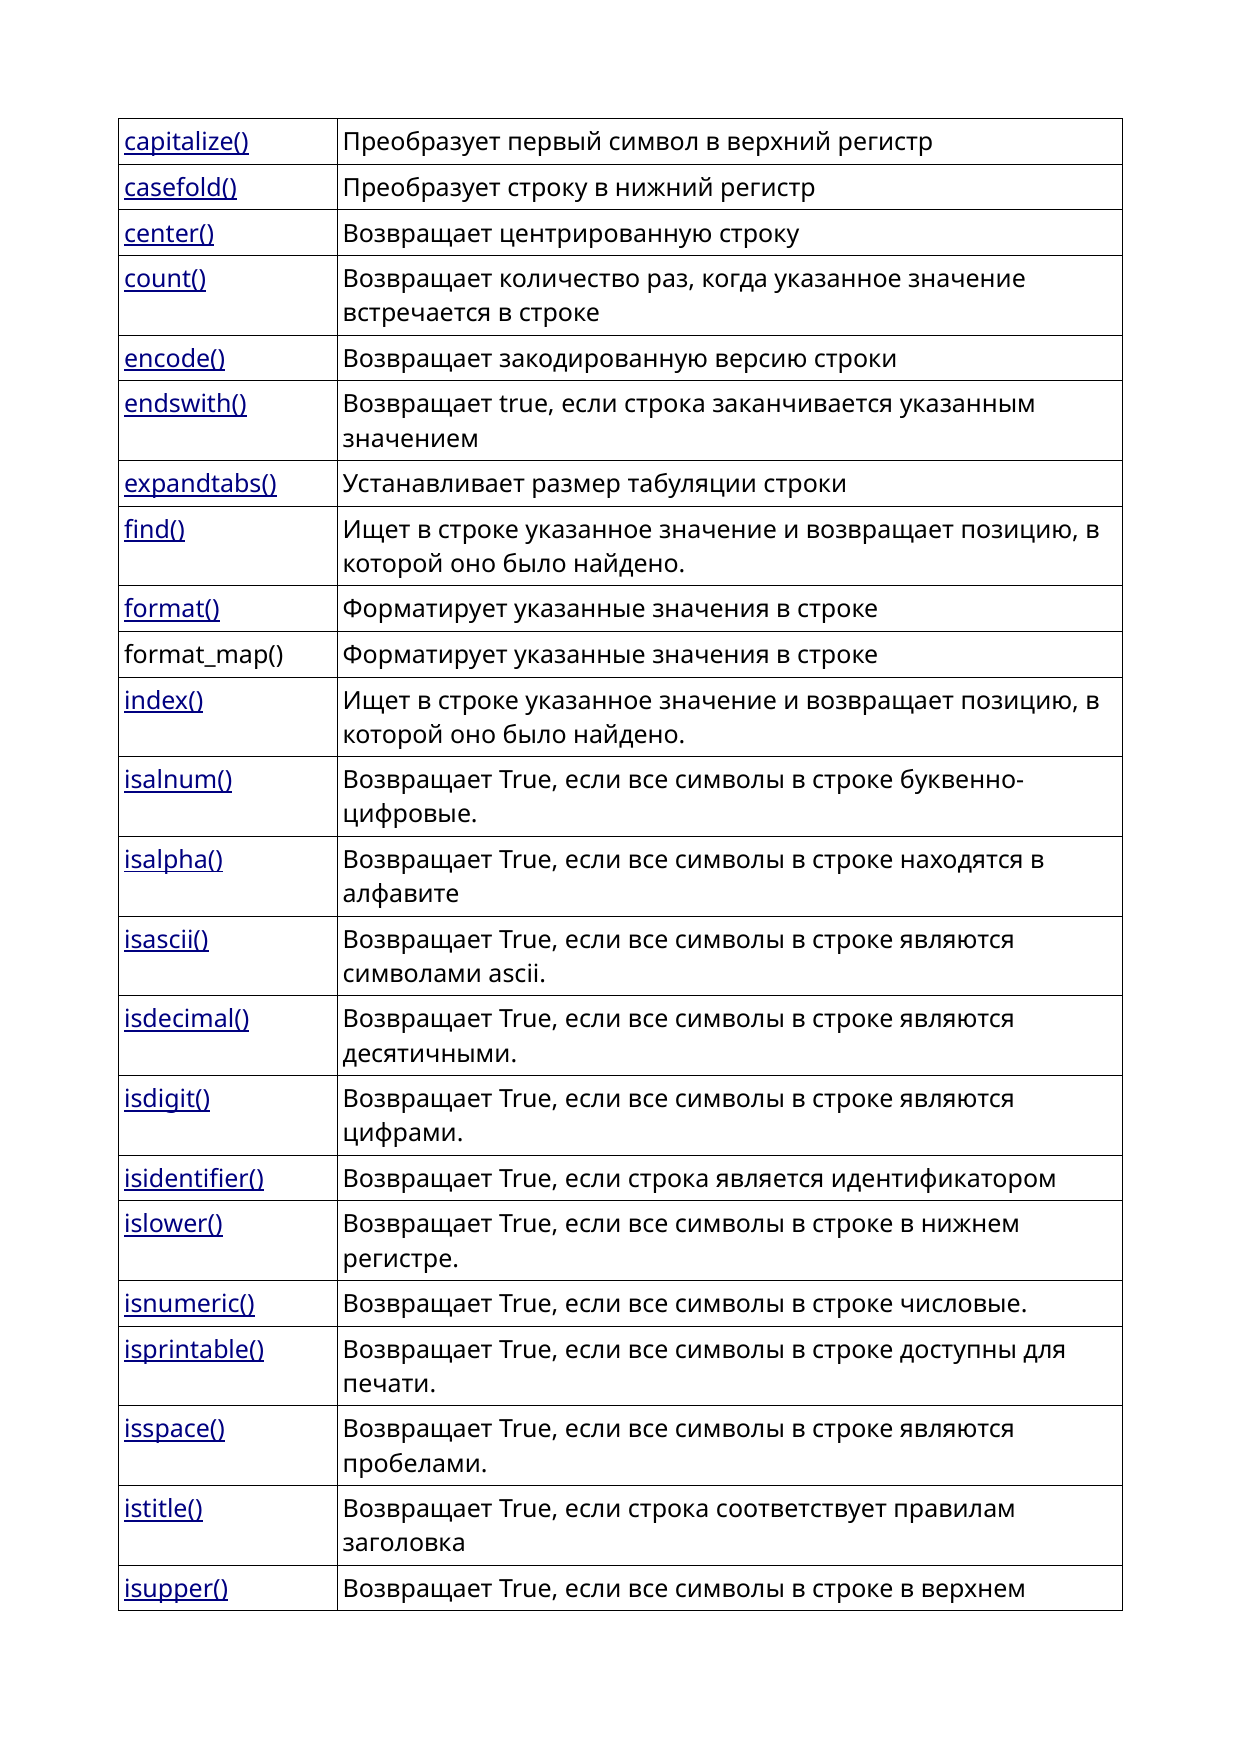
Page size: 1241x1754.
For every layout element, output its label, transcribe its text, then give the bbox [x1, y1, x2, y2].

table_cell isprintable() [119, 1327, 337, 1405]
table_cell Возвращает True, если все символы в строке доступны для печати. [338, 1327, 1122, 1405]
table_cell Ищет в строке указанное значение и возвращает позицию, в которой оно было найдено. [338, 678, 1122, 756]
table_cell Возвращает True, если строка соответствует правилам заголовка [338, 1486, 1122, 1565]
table_cell isdecimal() [119, 996, 337, 1075]
table_cell istitle() [119, 1486, 337, 1565]
table_cell format() [119, 586, 337, 631]
table_cell Возвращает True, если все символы в строке числовые. [338, 1281, 1122, 1326]
table_cell Возвращает True, если все символы в строке являются символами ascii. [338, 917, 1122, 995]
table_cell Возвращает закодированную версию строки [338, 336, 1122, 380]
table_cell isupper() [119, 1566, 337, 1610]
table_cell format_map() [119, 632, 337, 677]
table_cell Возвращает True, если все символы в строке в верхнем [338, 1566, 1122, 1610]
table_cell Возвращает true, если строка заканчивается указанным значением [338, 381, 1122, 460]
table_cell Возвращает True, если все символы в строке являются цифрами. [338, 1076, 1122, 1155]
table_cell Форматирует указанные значения в строке [338, 632, 1122, 677]
table_cell Возвращает True, если строка является идентификатором [338, 1156, 1122, 1200]
table_cell casefold() [119, 165, 337, 209]
table_cell encode() [119, 336, 337, 380]
table_cell expandtabs() [119, 461, 337, 506]
table_cell isalpha() [119, 837, 337, 916]
table_cell islower() [119, 1201, 337, 1280]
table_cell Преобразует строку в нижний регистр [338, 165, 1122, 209]
table_cell endswith() [119, 381, 337, 460]
table_cell isnumeric() [119, 1281, 337, 1326]
table_cell Возвращает True, если все символы в строке в нижнем регистре. [338, 1201, 1122, 1280]
table_cell index() [119, 678, 337, 756]
table_cell Возвращает True, если все символы в строке являются десятичными. [338, 996, 1122, 1075]
table_cell find() [119, 507, 337, 585]
table_cell count() [119, 256, 337, 335]
table_cell Устанавливает размер табуляции строки [338, 461, 1122, 506]
table_cell isalnum() [119, 757, 337, 836]
table_header capitalize() [119, 119, 337, 164]
table_cell Возвращает True, если все символы в строке буквенно-цифровые. [338, 757, 1122, 836]
table_cell Возвращает True, если все символы в строке находятся в алфавите [338, 837, 1122, 916]
table_cell isspace() [119, 1406, 337, 1485]
table_cell Возвращает количество раз, когда указанное значение встречается в строке [338, 256, 1122, 335]
table_cell Возвращает центрированную строку [338, 210, 1122, 255]
table_cell center() [119, 210, 337, 255]
table_cell isidentifier() [119, 1156, 337, 1200]
table_header Преобразует первый символ в верхний регистр [338, 119, 1122, 164]
table_cell Ищет в строке указанное значение и возвращает позицию, в которой оно было найдено. [338, 507, 1122, 585]
table_cell isascii() [119, 917, 337, 995]
table_cell Форматирует указанные значения в строке [338, 586, 1122, 631]
table_cell isdigit() [119, 1076, 337, 1155]
table_cell Возвращает True, если все символы в строке являются пробелами. [338, 1406, 1122, 1485]
